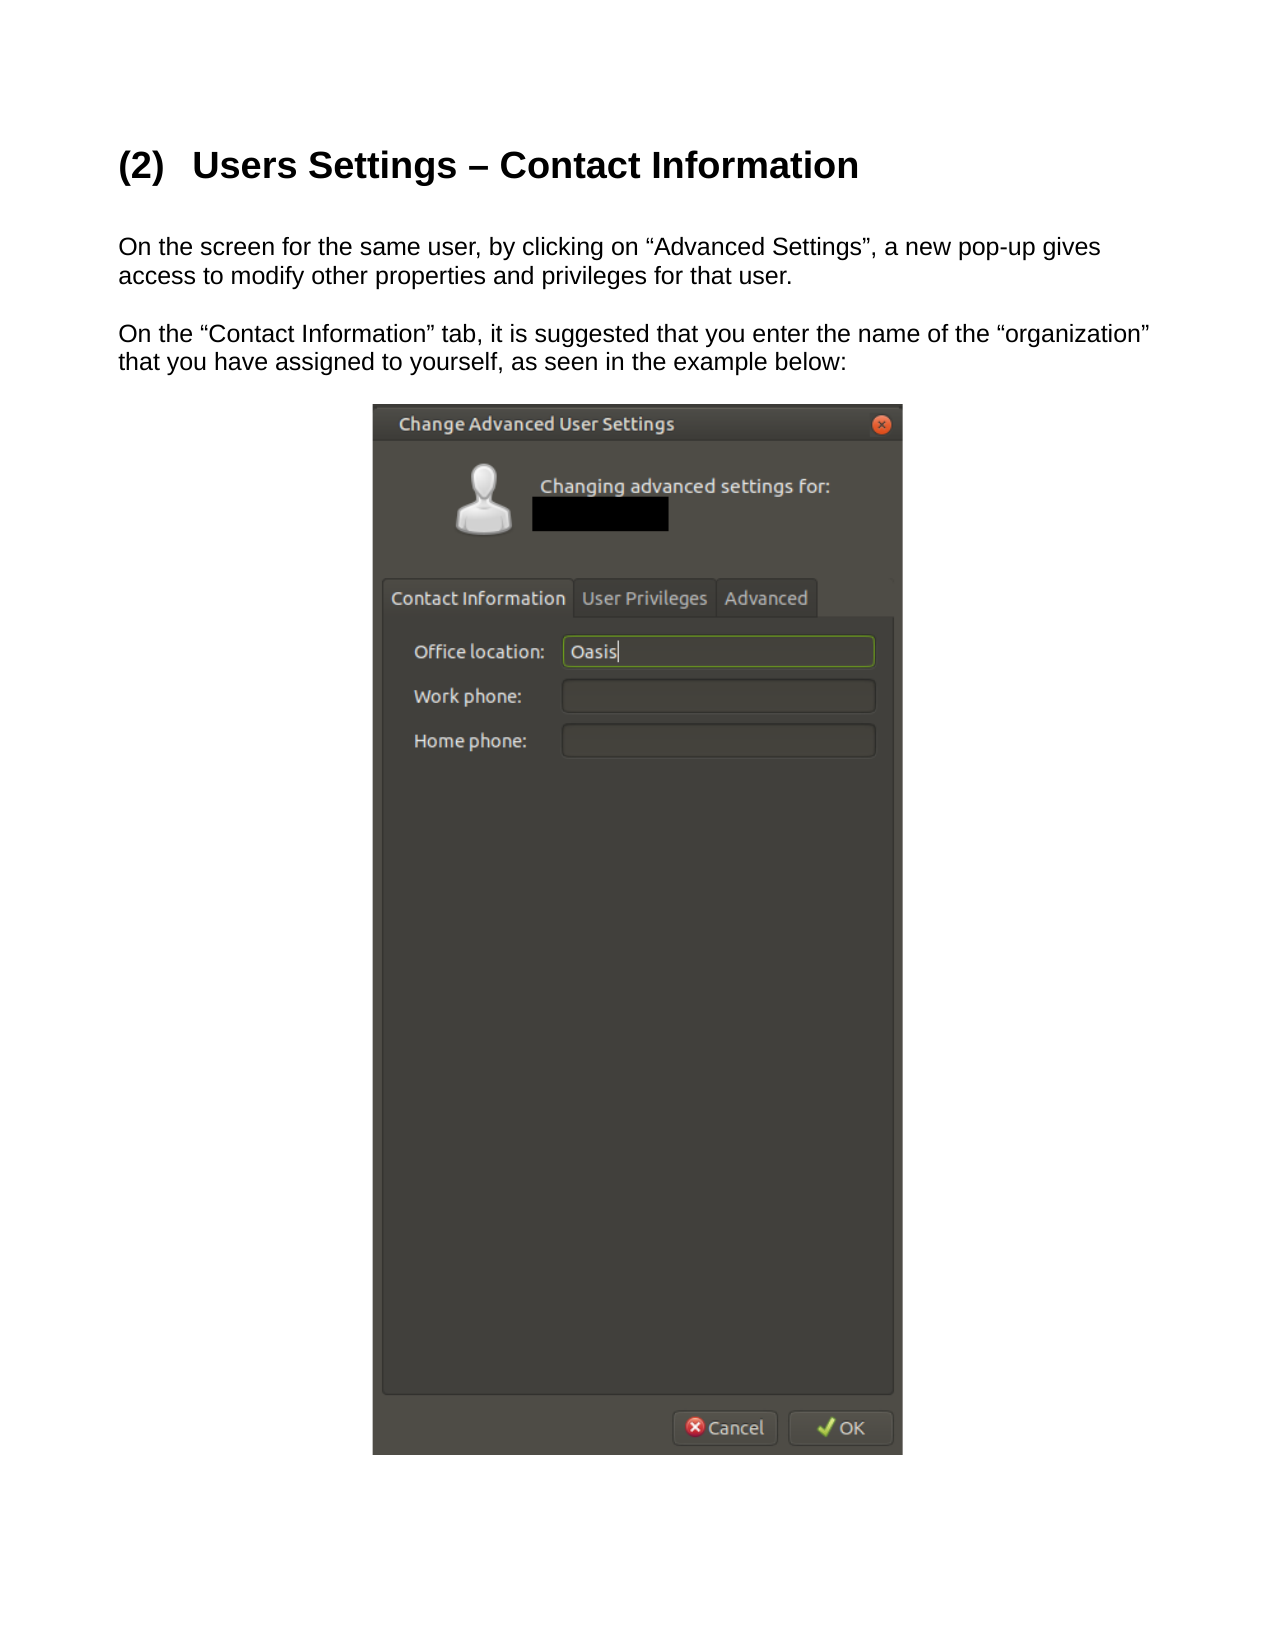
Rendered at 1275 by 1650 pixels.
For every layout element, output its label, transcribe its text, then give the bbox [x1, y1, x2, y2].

subtitle Users Settings – Contact Information [118, 143, 1157, 187]
text On the “Contact Information” tab, it is suggested that you enter the name of the “organization” that you have assigned to yourself, as seen in the example below: [118, 318, 1157, 376]
text On the screen for the same user, by clicking on “Advanced Settings”, a new pop-up gives access to modify other properties and privileges for that user. [118, 232, 1157, 290]
picture [372, 404, 903, 1455]
